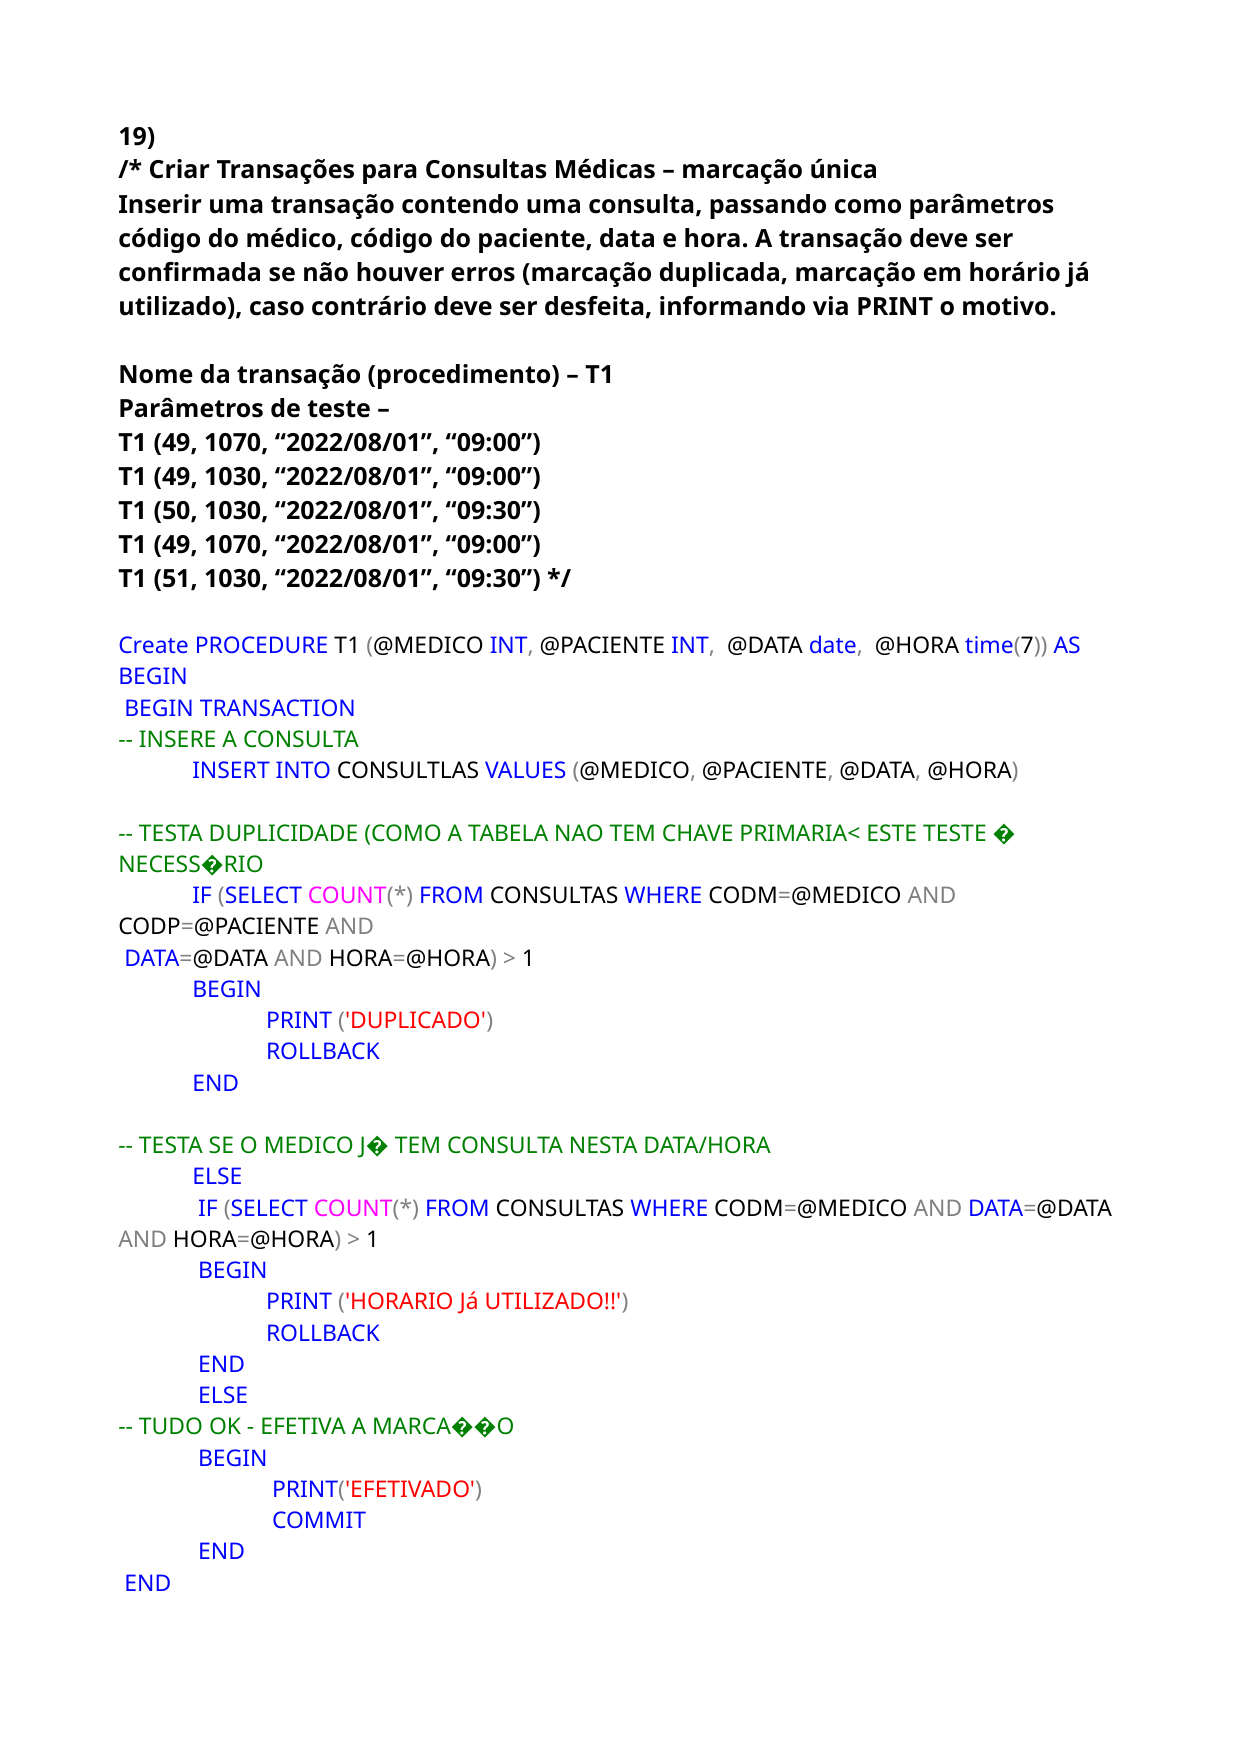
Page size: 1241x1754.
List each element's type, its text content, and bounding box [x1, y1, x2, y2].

text BEGIN [118, 1254, 1122, 1285]
text T1 (49, 1070, “2022/08/01”, “09:00”) [118, 527, 1122, 561]
text -- TUDO OK - EFETIVA A MARCA��O [118, 1410, 1122, 1442]
text T1 (50, 1030, “2022/08/01”, “09:30”) [118, 493, 1122, 527]
text END [118, 1348, 1122, 1379]
text Create PROCEDURE T1 (@MEDICO INT, @PACIENTE INT, @DATA date, @HORA time(7)) AS [118, 629, 1122, 660]
text IF (SELECT COUNT(*) FROM CONSULTAS WHERE CODM=@MEDICO AND CODP=@PACIENTE AND [118, 879, 1122, 942]
text DATA=@DATA AND HORA=@HORA) > 1 [118, 942, 1122, 973]
text PRINT ('DUPLICADO') [118, 1004, 1122, 1035]
text -- TESTA DUPLICIDADE (COMO A TABELA NAO TEM CHAVE PRIMARIA< ESTE TESTE � NECESS�RIO [118, 817, 1122, 879]
text T1 (51, 1030, “2022/08/01”, “09:30”) */ [118, 561, 1122, 595]
text BEGIN [118, 660, 1122, 692]
text BEGIN TRANSACTION [118, 692, 1122, 723]
text ELSE [118, 1160, 1122, 1192]
text COMMIT [118, 1504, 1122, 1535]
text ROLLBACK [118, 1035, 1122, 1067]
text ROLLBACK [118, 1317, 1122, 1348]
text Inserir uma transação contendo uma consulta, passando como parâmetros código do médico, código do paciente, data e hora. A transação deve ser confirmada se não houver erros (marcação duplicada, marcação em horário já utilizado), caso contrário deve ser desfeita, informando via PRINT o motivo. [118, 186, 1122, 322]
text /* Criar Transações para Consultas Médicas – marcação única [118, 152, 1122, 186]
text -- INSERE A CONSULTA [118, 723, 1122, 754]
text 19) [118, 118, 1122, 152]
text BEGIN [118, 1442, 1122, 1473]
text ELSE [118, 1379, 1122, 1410]
text PRINT('EFETIVADO') [118, 1473, 1122, 1504]
text INSERT INTO CONSULTLAS VALUES (@MEDICO, @PACIENTE, @DATA, @HORA) [118, 754, 1122, 785]
text T1 (49, 1030, “2022/08/01”, “09:00”) [118, 459, 1122, 493]
text END [118, 1567, 1122, 1598]
text Parâmetros de teste – [118, 391, 1122, 425]
text -- TESTA SE O MEDICO J� TEM CONSULTA NESTA DATA/HORA [118, 1129, 1122, 1160]
text PRINT ('HORARIO Já UTILIZADO!!') [118, 1285, 1122, 1317]
text Nome da transação (procedimento) – T1 [118, 357, 1122, 391]
text T1 (49, 1070, “2022/08/01”, “09:00”) [118, 425, 1122, 459]
text END [118, 1067, 1122, 1098]
text END [118, 1535, 1122, 1567]
text IF (SELECT COUNT(*) FROM CONSULTAS WHERE CODM=@MEDICO AND DATA=@DATA AND HORA=@HORA) > 1 [118, 1192, 1122, 1254]
text BEGIN [118, 973, 1122, 1004]
